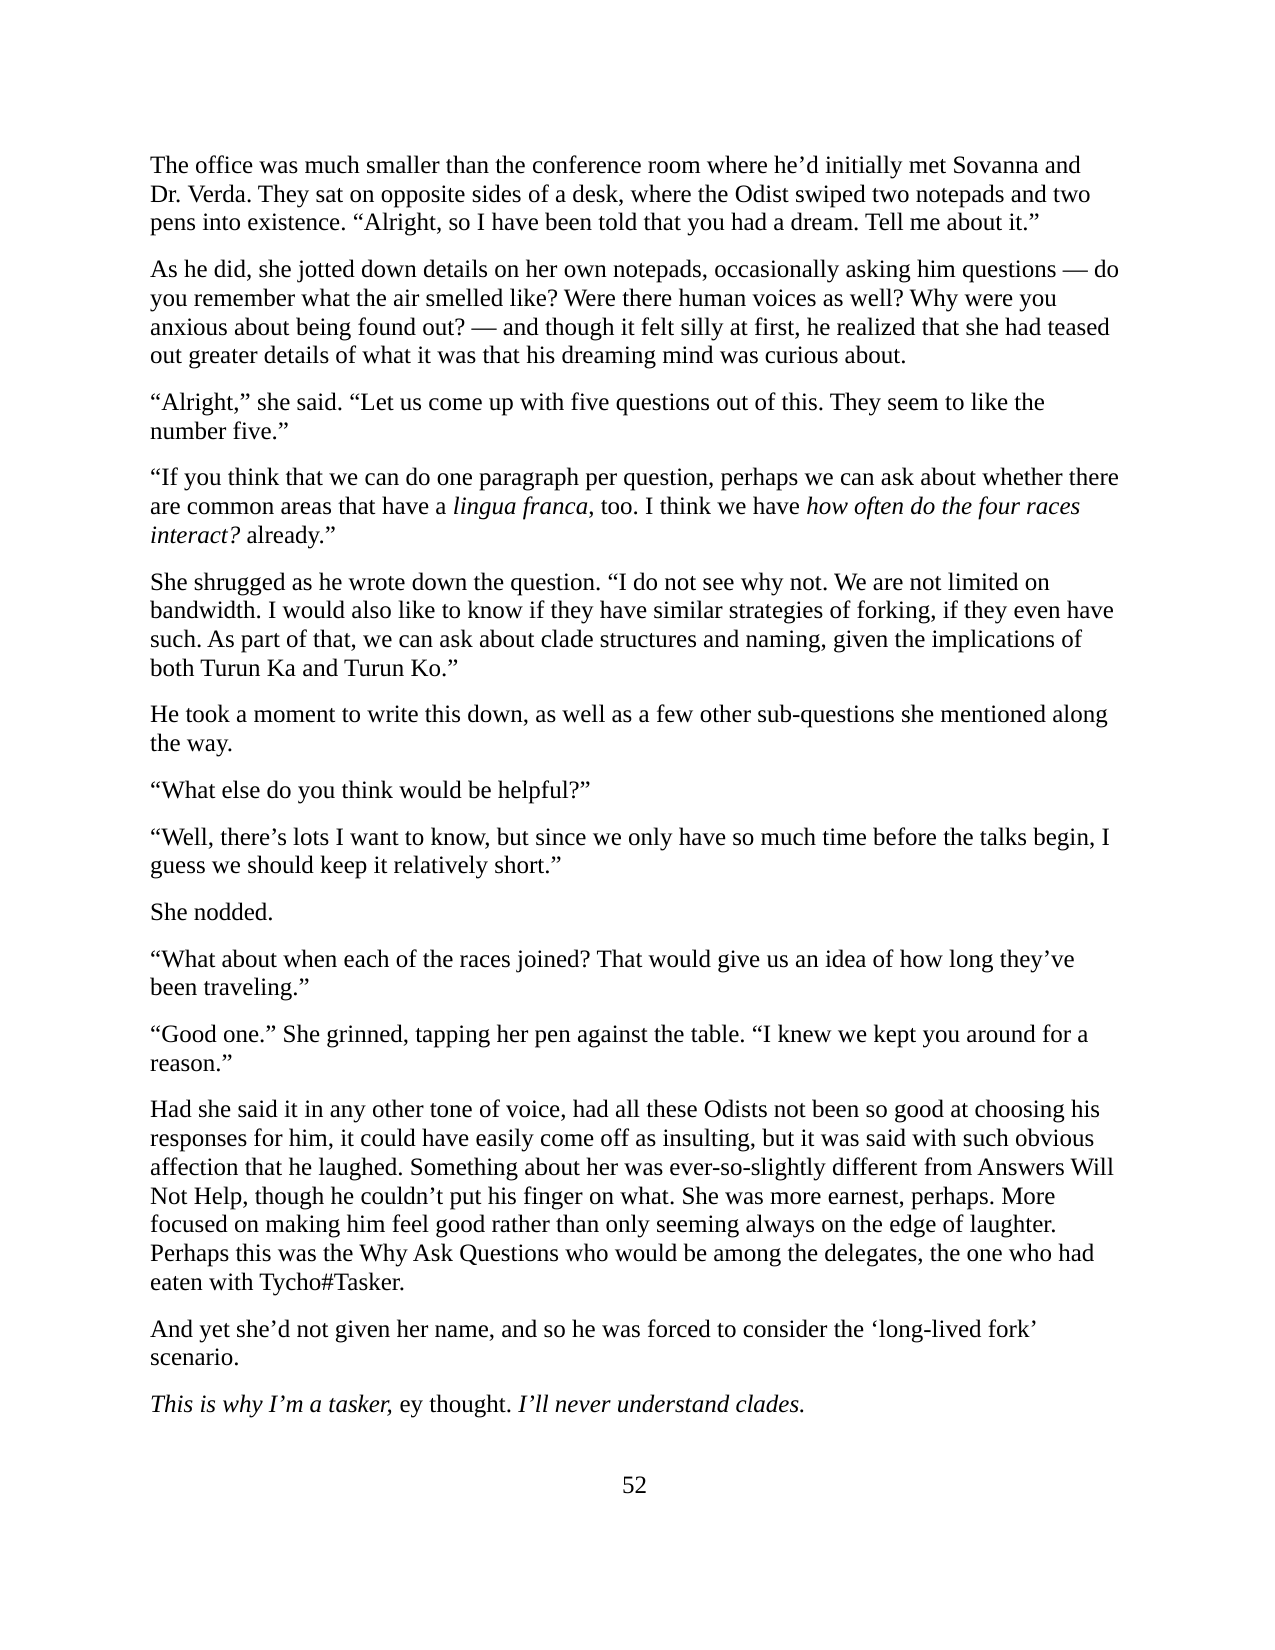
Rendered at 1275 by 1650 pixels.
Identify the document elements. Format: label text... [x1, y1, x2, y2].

text This is why I’m a tasker, ey thought. I’ll never understand clades. [150, 1389, 1125, 1418]
text And yet she’d not given her name, and so he was forced to consider the ‘long-lived fork’ scenario. [150, 1314, 1125, 1371]
text The office was much smaller than the conference room where he’d initially met Sovanna and Dr. Verda. They sat on opposite sides of a desk, where the Odist swiped two notepads and two pens into existence. “Alright, so I have been told that you had a dream. Tell me about it.” [150, 150, 1125, 236]
text She shrugged as he wrote down the question. “I do not see why not. We are not limited on bandwidth. I would also like to know if they have similar strategies of forking, if they even have such. As part of that, we can ask about clade structures and naming, given the implications of both Turun Ka and Turun Ko.” [150, 567, 1125, 682]
text He took a moment to write this down, as well as a few other sub-questions she mentioned along the way. [150, 699, 1125, 757]
text She nodded. [150, 897, 1125, 926]
text “Alright,” she said. “Let us come up with five questions out of this. They seem to like the number five.” [150, 387, 1125, 444]
text “What else do you think would be helpful?” [150, 775, 1125, 804]
text “If you think that we can do one paragraph per question, perhaps we can ask about whether there are common areas that have a lingua franca, too. I think we have how often do the four races interact? already.” [150, 462, 1125, 549]
text “Good one.” She grinned, tapping her pen against the table. “I knew we kept you around for a reason.” [150, 1019, 1125, 1077]
text “What about when each of the races joined? That would give us an idea of how long they’ve been traveling.” [150, 944, 1125, 1001]
text “Well, there’s lots I want to know, but since we only have so much time before the talks begin, I guess we should keep it relatively short.” [150, 822, 1125, 879]
text As he did, she jotted down details on her own notepads, occasionally asking him questions — do you remember what the air smelled like? Were there human voices as well? Why were you anxious about being found out? — and though it felt silly at first, he realized that she had teased out greater details of what it was that his dreaming mind was curious about. [150, 254, 1125, 369]
text Had she said it in any other tone of voice, had all these Odists not been so good at choosing his responses for him, it could have easily come off as insulting, but it was said with such obvious affection that he laughed. Something about her was ever-so-slightly different from Answers Will Not Help, though he couldn’t put his finger on what. She was more earnest, perhaps. More focused on making him feel good rather than only seeming always on the edge of laughter. Perhaps this was the Why Ask Questions who would be among the delegates, the one who had eaten with Tycho#Tasker. [150, 1094, 1125, 1296]
